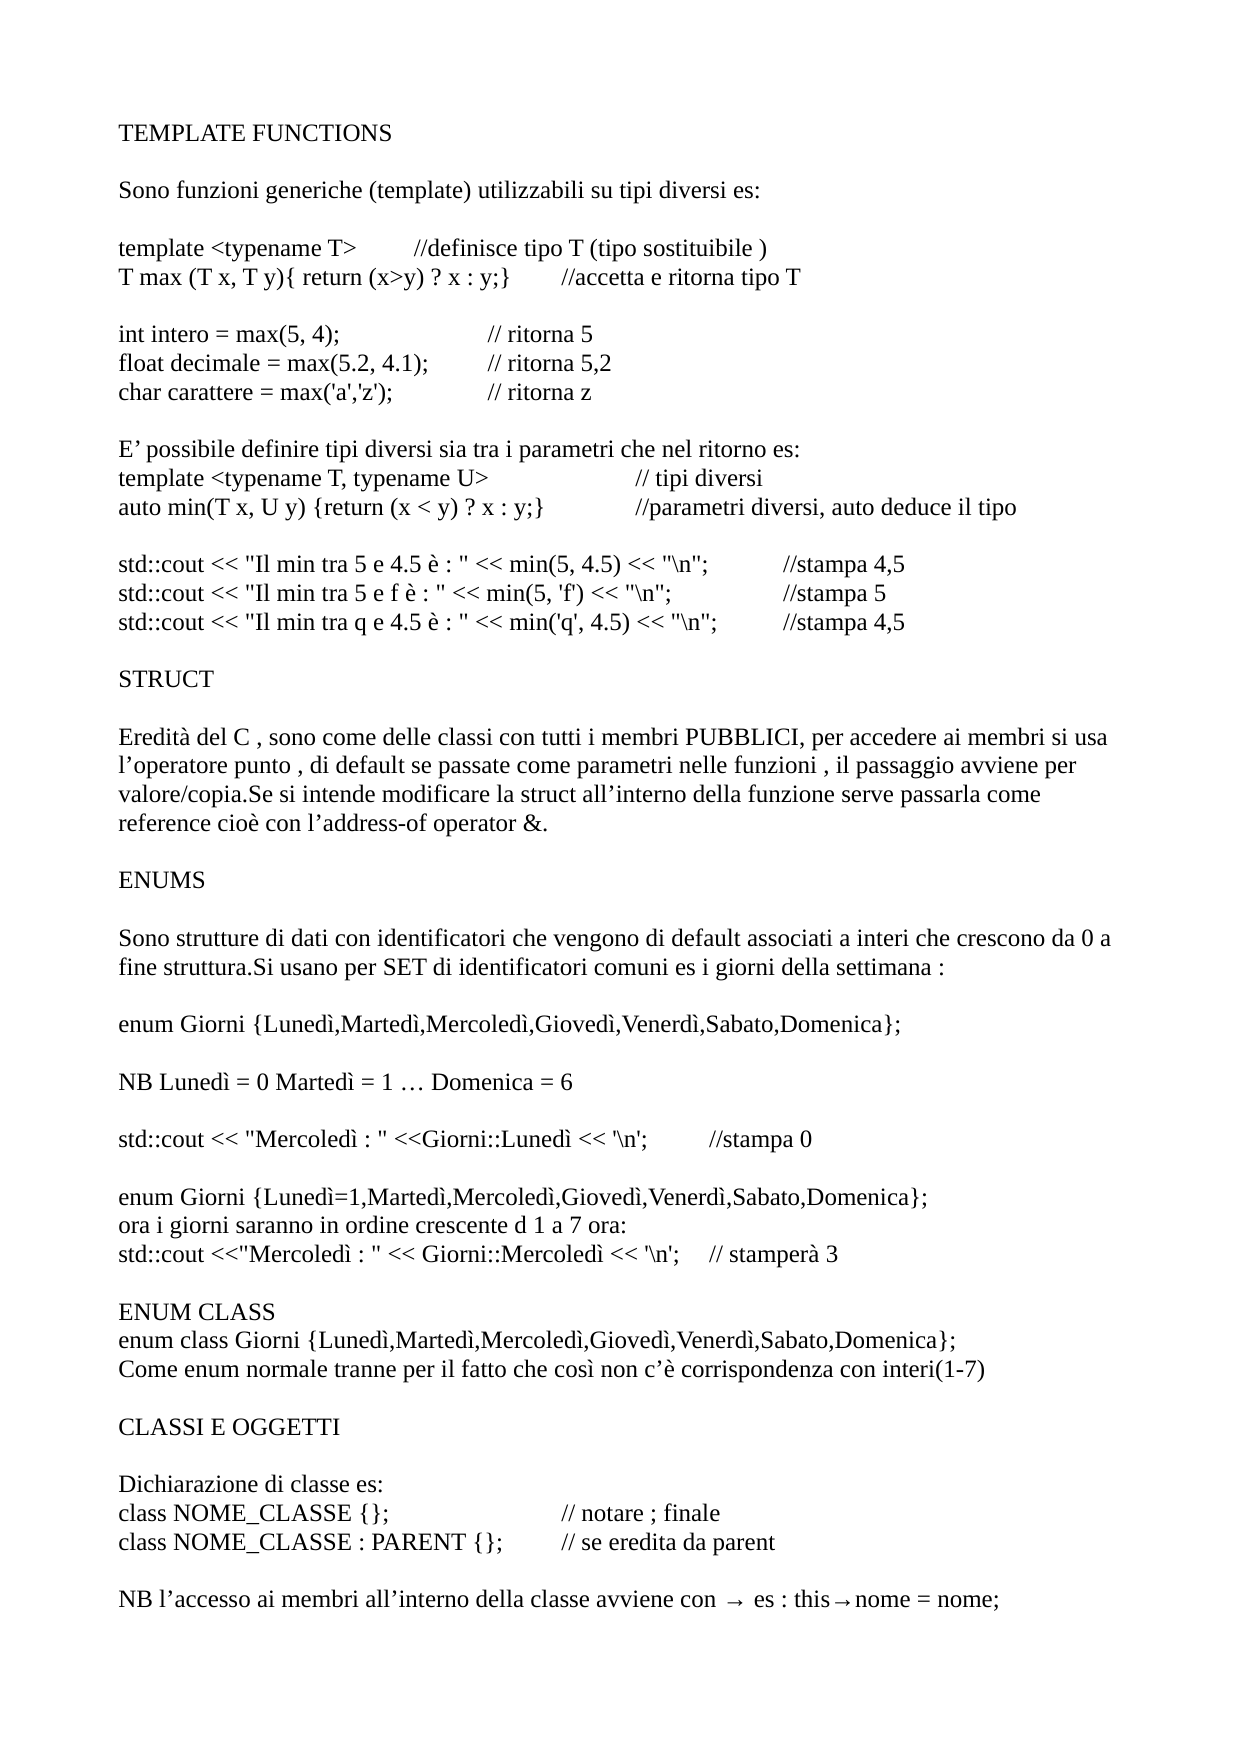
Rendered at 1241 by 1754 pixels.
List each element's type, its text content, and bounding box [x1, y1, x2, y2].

text ENUM CLASS [118, 1297, 1122, 1326]
text std::cout << "Mercoledì : " <<Giorni::Lunedì << '\n'; //stampa 0 [118, 1124, 1122, 1153]
text ENUMS [118, 866, 1122, 894]
text NB Lunedì = 0 Martedì = 1 … Domenica = 6 [118, 1067, 1122, 1096]
text enum Giorni {Lunedì=1,Martedì,Mercoledì,Giovedì,Venerdì,Sabato,Domenica}; [118, 1182, 1122, 1211]
text Dichiarazione di classe es: [118, 1469, 1122, 1498]
text template <typename T, typename U> // tipi diversi [118, 463, 1122, 492]
text NB l’accesso ai membri all’interno della classe avviene con → es : this→nome = nome; [118, 1584, 1122, 1613]
text std::cout << "Il min tra q e 4.5 è : " << min('q', 4.5) << "\n"; //stampa 4,5 [118, 607, 1122, 636]
text class NOME_CLASSE {}; // notare ; finale [118, 1498, 1122, 1527]
text ora i giorni saranno in ordine crescente d 1 a 7 ora: [118, 1211, 1122, 1239]
text int intero = max(5, 4); // ritorna 5 [118, 319, 1122, 348]
text std::cout <<"Mercoledì : " << Giorni::Mercoledì << '\n'; // stamperà 3 [118, 1239, 1122, 1268]
text Eredità del C , sono come delle classi con tutti i membri PUBBLICI, per accedere ai membri si usa l’operatore punto , di default se passate come parametri nelle funzioni , il passaggio avviene per valore/copia.Se si intende modificare la struct all’interno della funzione serve passarla come reference cioè con l’address-of operator &. [118, 722, 1122, 837]
text char carattere = max('a','z'); // ritorna z [118, 377, 1122, 406]
text enum class Giorni {Lunedì,Martedì,Mercoledì,Giovedì,Venerdì,Sabato,Domenica}; [118, 1326, 1122, 1354]
text Sono funzioni generiche (template) utilizzabili su tipi diversi es: [118, 176, 1122, 204]
text std::cout << "Il min tra 5 e f è : " << min(5, 'f') << "\n"; //stampa 5 [118, 578, 1122, 607]
text enum Giorni {Lunedì,Martedì,Mercoledì,Giovedì,Venerdì,Sabato,Domenica}; [118, 1009, 1122, 1038]
text T max (T x, T y){ return (x>y) ? x : y;} //accetta e ritorna tipo T [118, 262, 1122, 291]
text float decimale = max(5.2, 4.1); // ritorna 5,2 [118, 348, 1122, 377]
text STRUCT [118, 664, 1122, 693]
text CLASSI E OGGETTI [118, 1412, 1122, 1441]
text template <typename T> //definisce tipo T (tipo sostituibile ) [118, 233, 1122, 262]
text E’ possibile definire tipi diversi sia tra i parametri che nel ritorno es: [118, 434, 1122, 463]
text class NOME_CLASSE : PARENT {}; // se eredita da parent [118, 1527, 1122, 1556]
text Sono strutture di dati con identificatori che vengono di default associati a interi che crescono da 0 a fine struttura.Si usano per SET di identificatori comuni es i giorni della settimana : [118, 923, 1122, 981]
text TEMPLATE FUNCTIONS [118, 118, 1122, 147]
text auto min(T x, U y) {return (x < y) ? x : y;} //parametri diversi, auto deduce il tipo [118, 492, 1122, 521]
text std::cout << "Il min tra 5 e 4.5 è : " << min(5, 4.5) << "\n"; //stampa 4,5 [118, 549, 1122, 578]
text Come enum normale tranne per il fatto che così non c’è corrispondenza con interi(1-7) [118, 1354, 1122, 1383]
